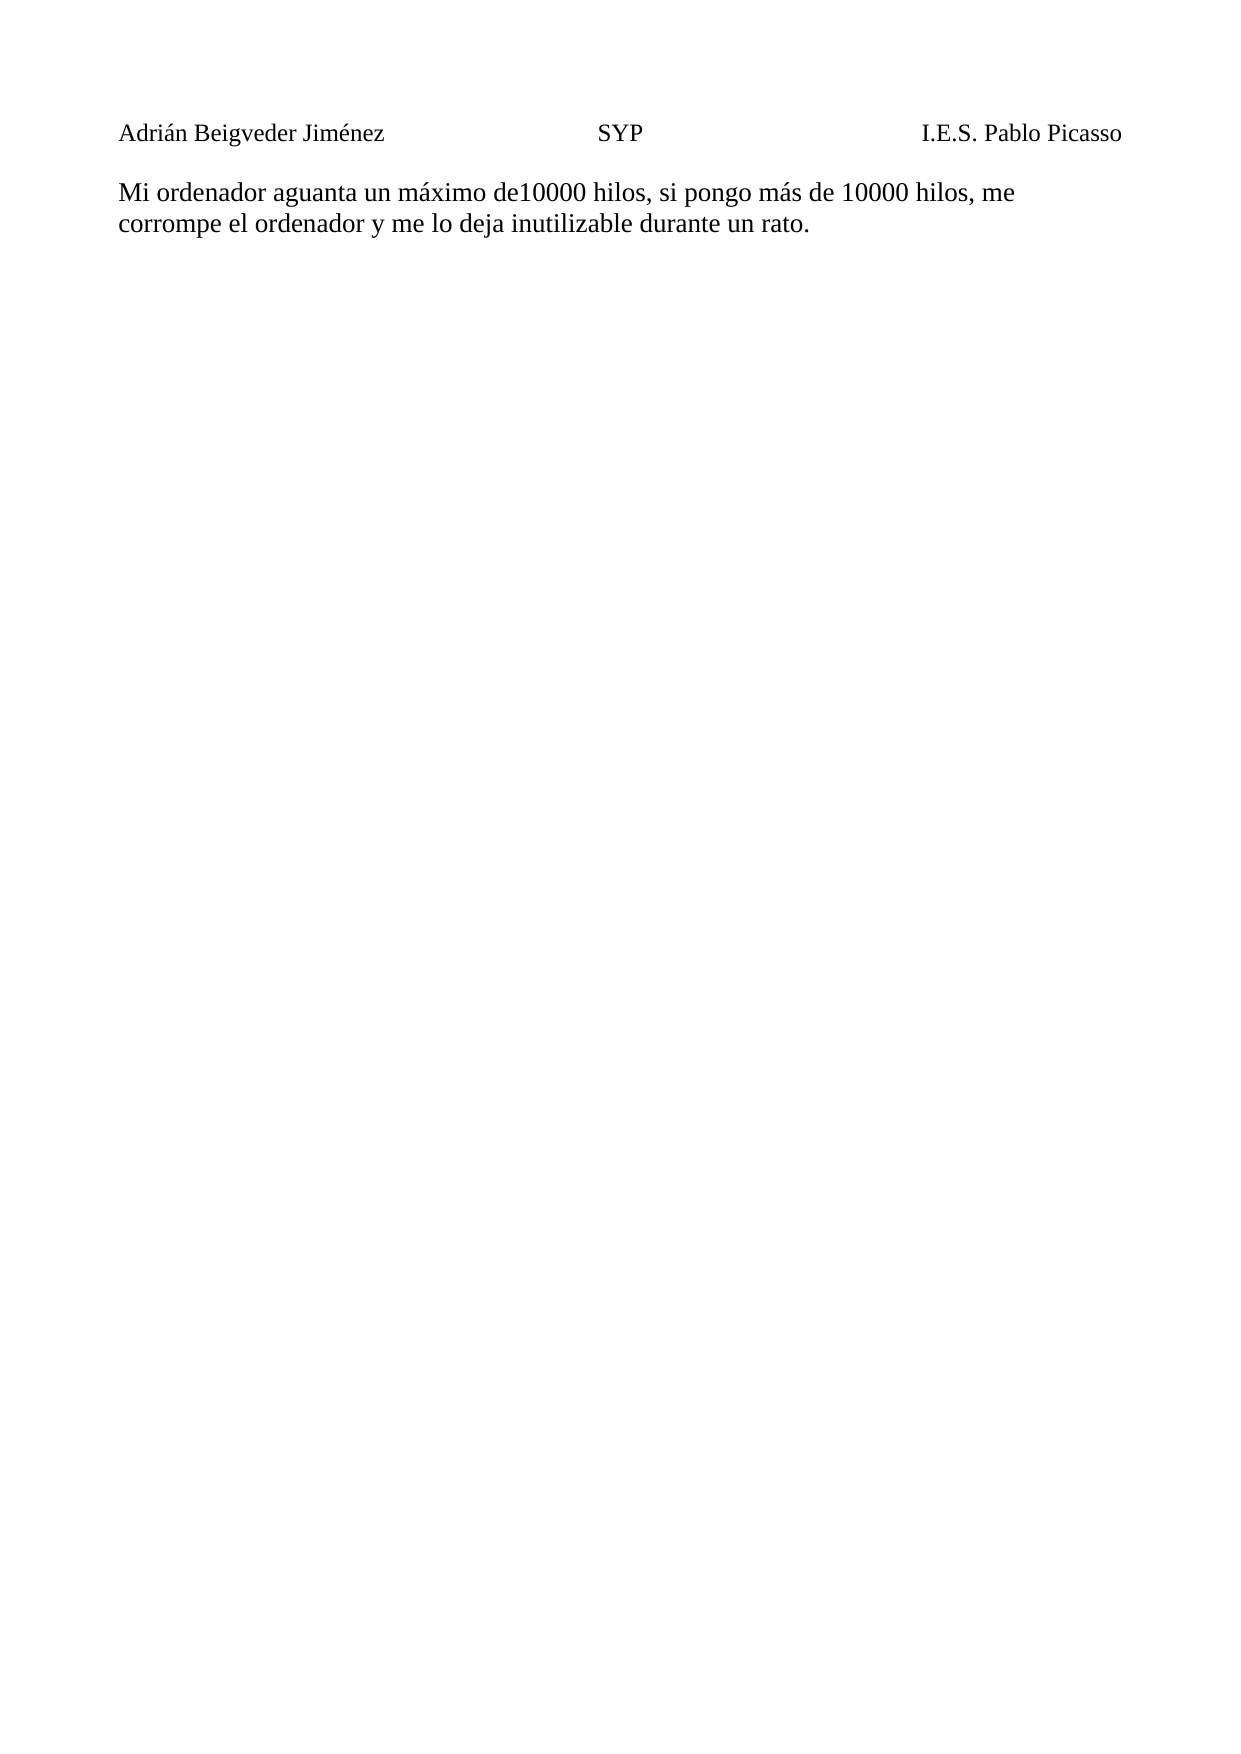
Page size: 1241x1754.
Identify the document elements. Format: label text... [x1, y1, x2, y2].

text Mi ordenador aguanta un máximo de10000 hilos, si pongo más de 10000 hilos, me corrompe el ordenador y me lo deja inutilizable durante un rato. [118, 176, 1122, 239]
